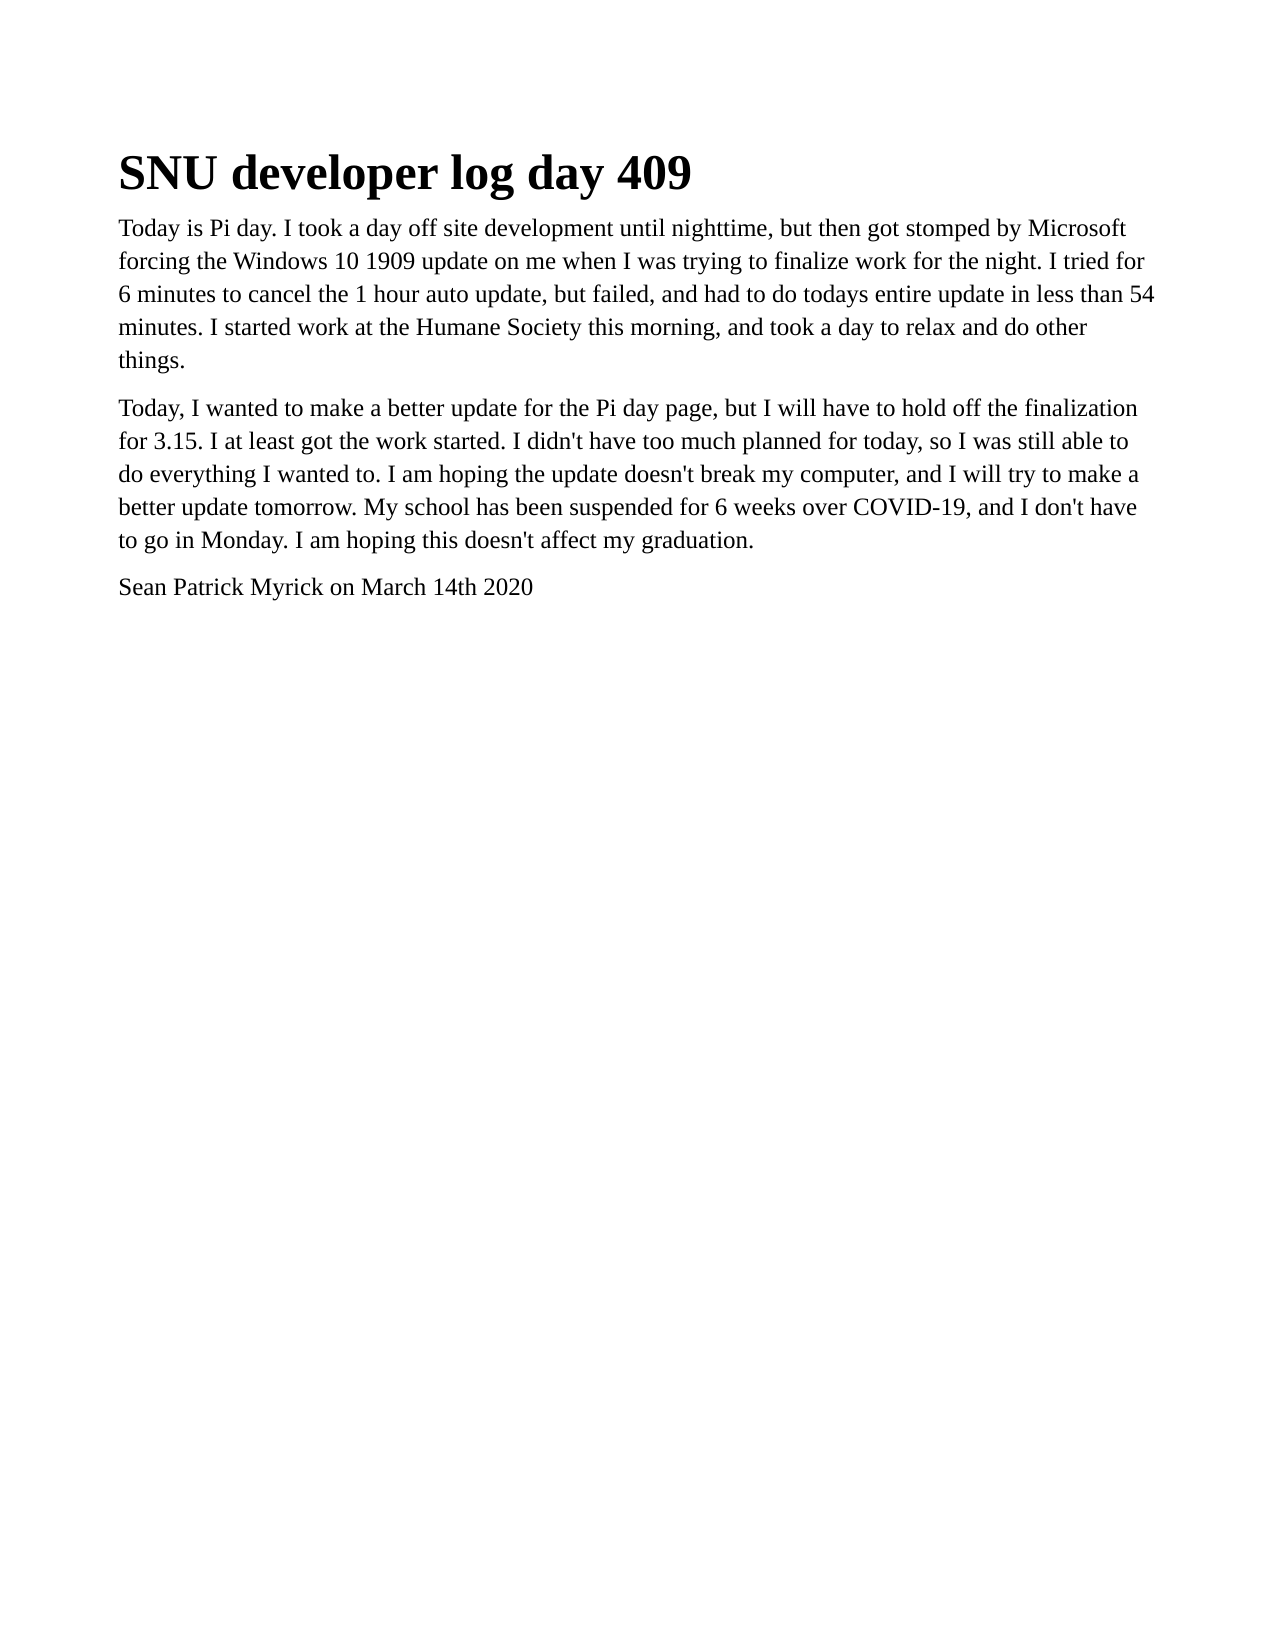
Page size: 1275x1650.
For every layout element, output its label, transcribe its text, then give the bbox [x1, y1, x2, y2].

text Today, I wanted to make a better update for the Pi day page, but I will have to hold off the finalization for 3.15. I at least got the work started. I didn't have too much planned for today, so I was still able to do everything I wanted to. I am hoping the update doesn't break my computer, and I will try to make a better update tomorrow. My school has been suspended for 6 weeks over COVID-19, and I don't have to go in Monday. I am hoping this doesn't affect my graduation. [118, 393, 1157, 554]
text Sean Patrick Myrick on March 14th 2020 [118, 572, 1157, 601]
subtitle SNU developer log day 409 [118, 143, 1157, 201]
text Today is Pi day. I took a day off site development until nighttime, but then got stomped by Microsoft forcing the Windows 10 1909 update on me when I was trying to finalize work for the night. I tried for 6 minutes to cancel the 1 hour auto update, but failed, and had to do todays entire update in less than 54 minutes. I started work at the Humane Society this morning, and took a day to relax and do other things. [118, 213, 1157, 374]
